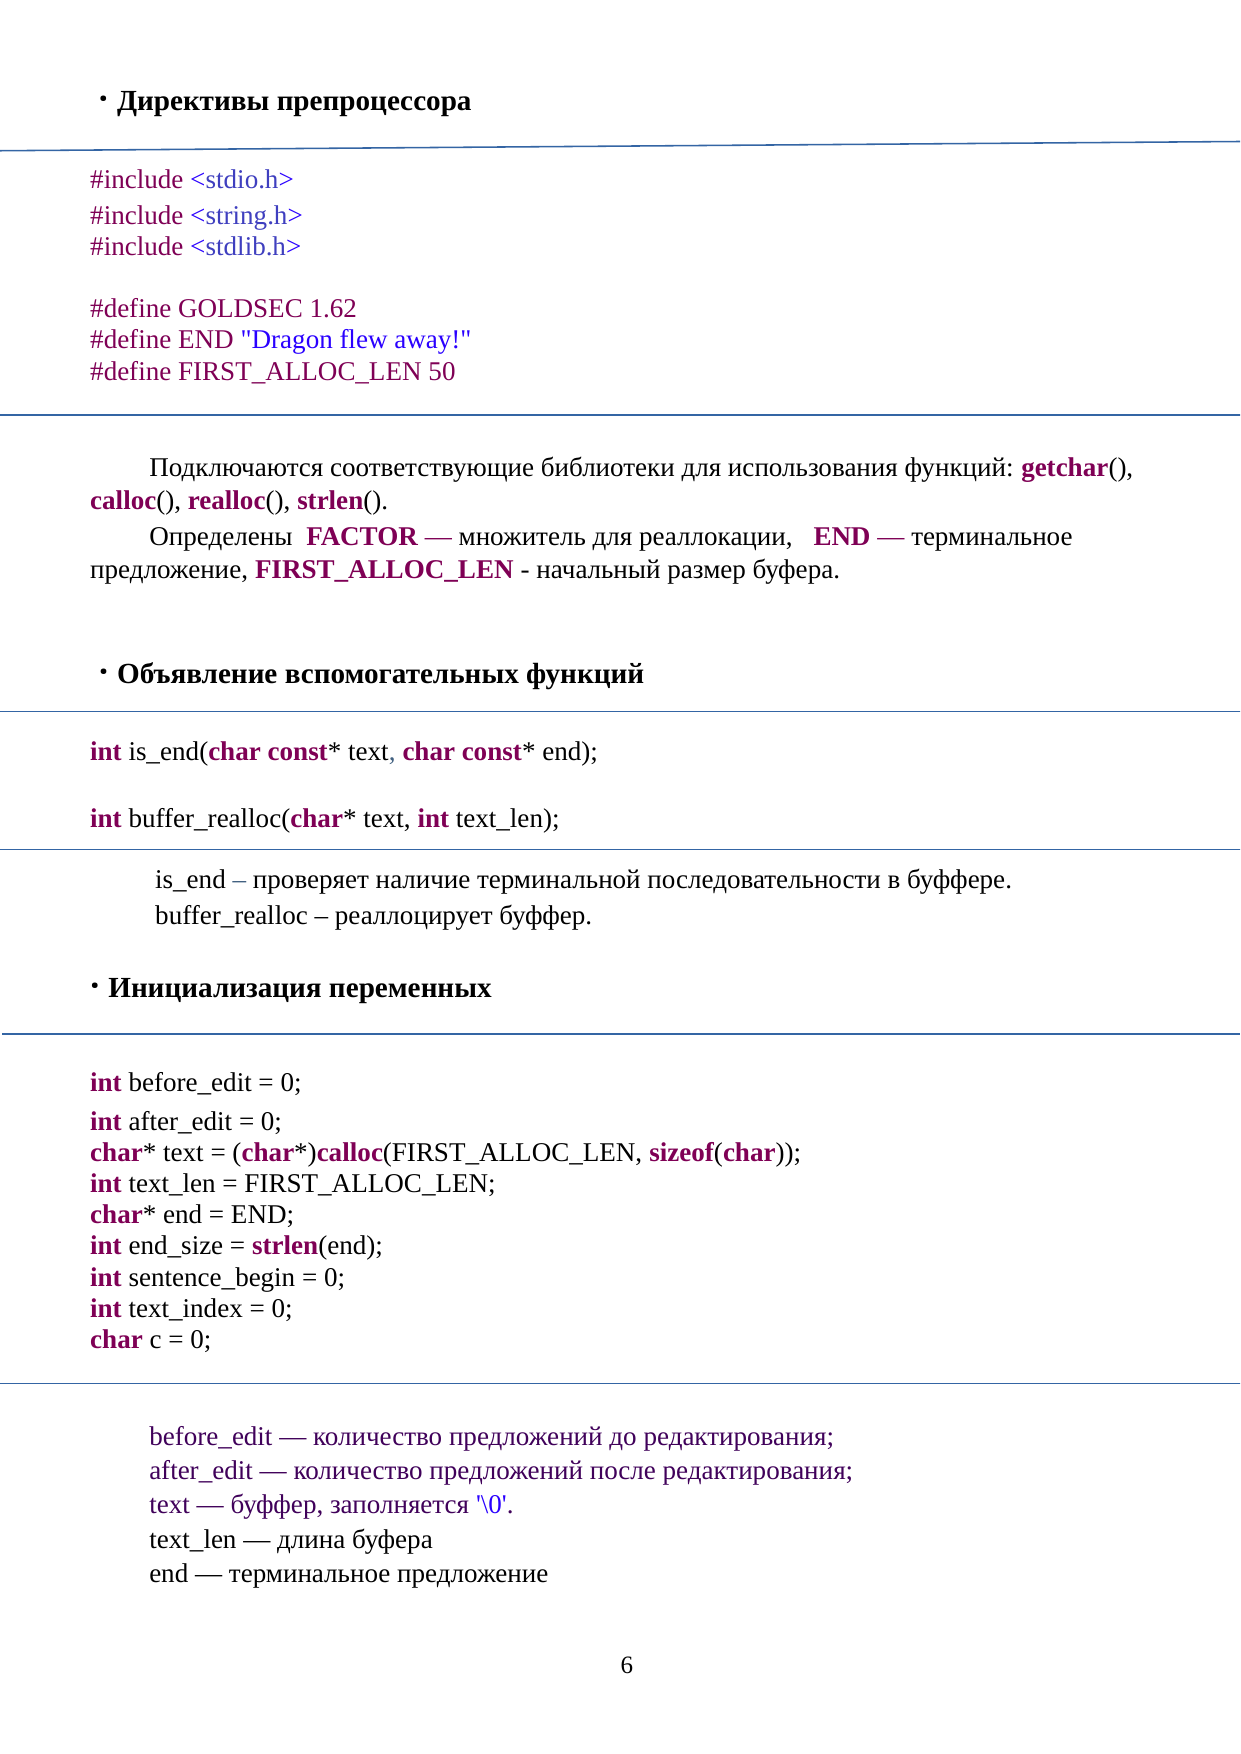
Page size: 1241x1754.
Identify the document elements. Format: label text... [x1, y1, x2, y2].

text int after_edit = 0; [90, 1105, 1165, 1136]
text buffer_realloc – реаллоцирует буффер. [90, 899, 1148, 931]
text #include <string.h> [90, 199, 1165, 230]
subtitle · Объявление вспомогательных функций [90, 647, 1165, 693]
text after_edit — количество предложений после редактирования; [90, 1454, 1148, 1485]
text #define FIRST_ALLOC_LEN 50 [90, 355, 1165, 386]
text int buffer_realloc(char* text, int text_len); [90, 803, 1165, 834]
text end — терминальное предложение [90, 1557, 1148, 1588]
subtitle · Директивы препроцессора [90, 75, 1165, 120]
text before_edit — количество предложений до редактирования; [90, 1420, 1148, 1451]
text #define END "Dragon flew away!" [90, 323, 1165, 355]
text text — буффер, заполняется '\0'. [90, 1488, 1148, 1519]
text char* end = END; [90, 1198, 1165, 1229]
text #include <stdio.h> [90, 163, 1148, 194]
text int is_end(char const* text, char const* end); [90, 735, 1148, 766]
text int text_index = 0; [90, 1292, 1165, 1323]
text int end_size = strlen(end); [90, 1229, 1165, 1261]
text is_end – проверяет наличие терминальной последовательности в буффере. [90, 863, 1148, 894]
text int sentence_begin = 0; [90, 1261, 1165, 1292]
text Определены FACTOR — множитель для реаллокации, END — терминальное предложение, FIRST_ALLOC_LEN - начальный размер буфера. [90, 521, 1148, 584]
text text_len — длина буфера [90, 1523, 1148, 1554]
text #define GOLDSEC 1.62 [90, 292, 1165, 323]
text Подключаются соответствующие библиотеки для использования функций: getchar(), calloc(), realloc(), strlen(). [90, 451, 1148, 516]
text int text_len = FIRST_ALLOC_LEN; [90, 1167, 1165, 1198]
text #include <stdlib.h> [90, 230, 1165, 261]
subtitle · Инициализация переменных [90, 962, 1165, 1007]
text char c = 0; [90, 1323, 1165, 1354]
text char* text = (char*)calloc(FIRST_ALLOC_LEN, sizeof(char)); [90, 1136, 1165, 1167]
text int before_edit = 0; [90, 1049, 1148, 1102]
